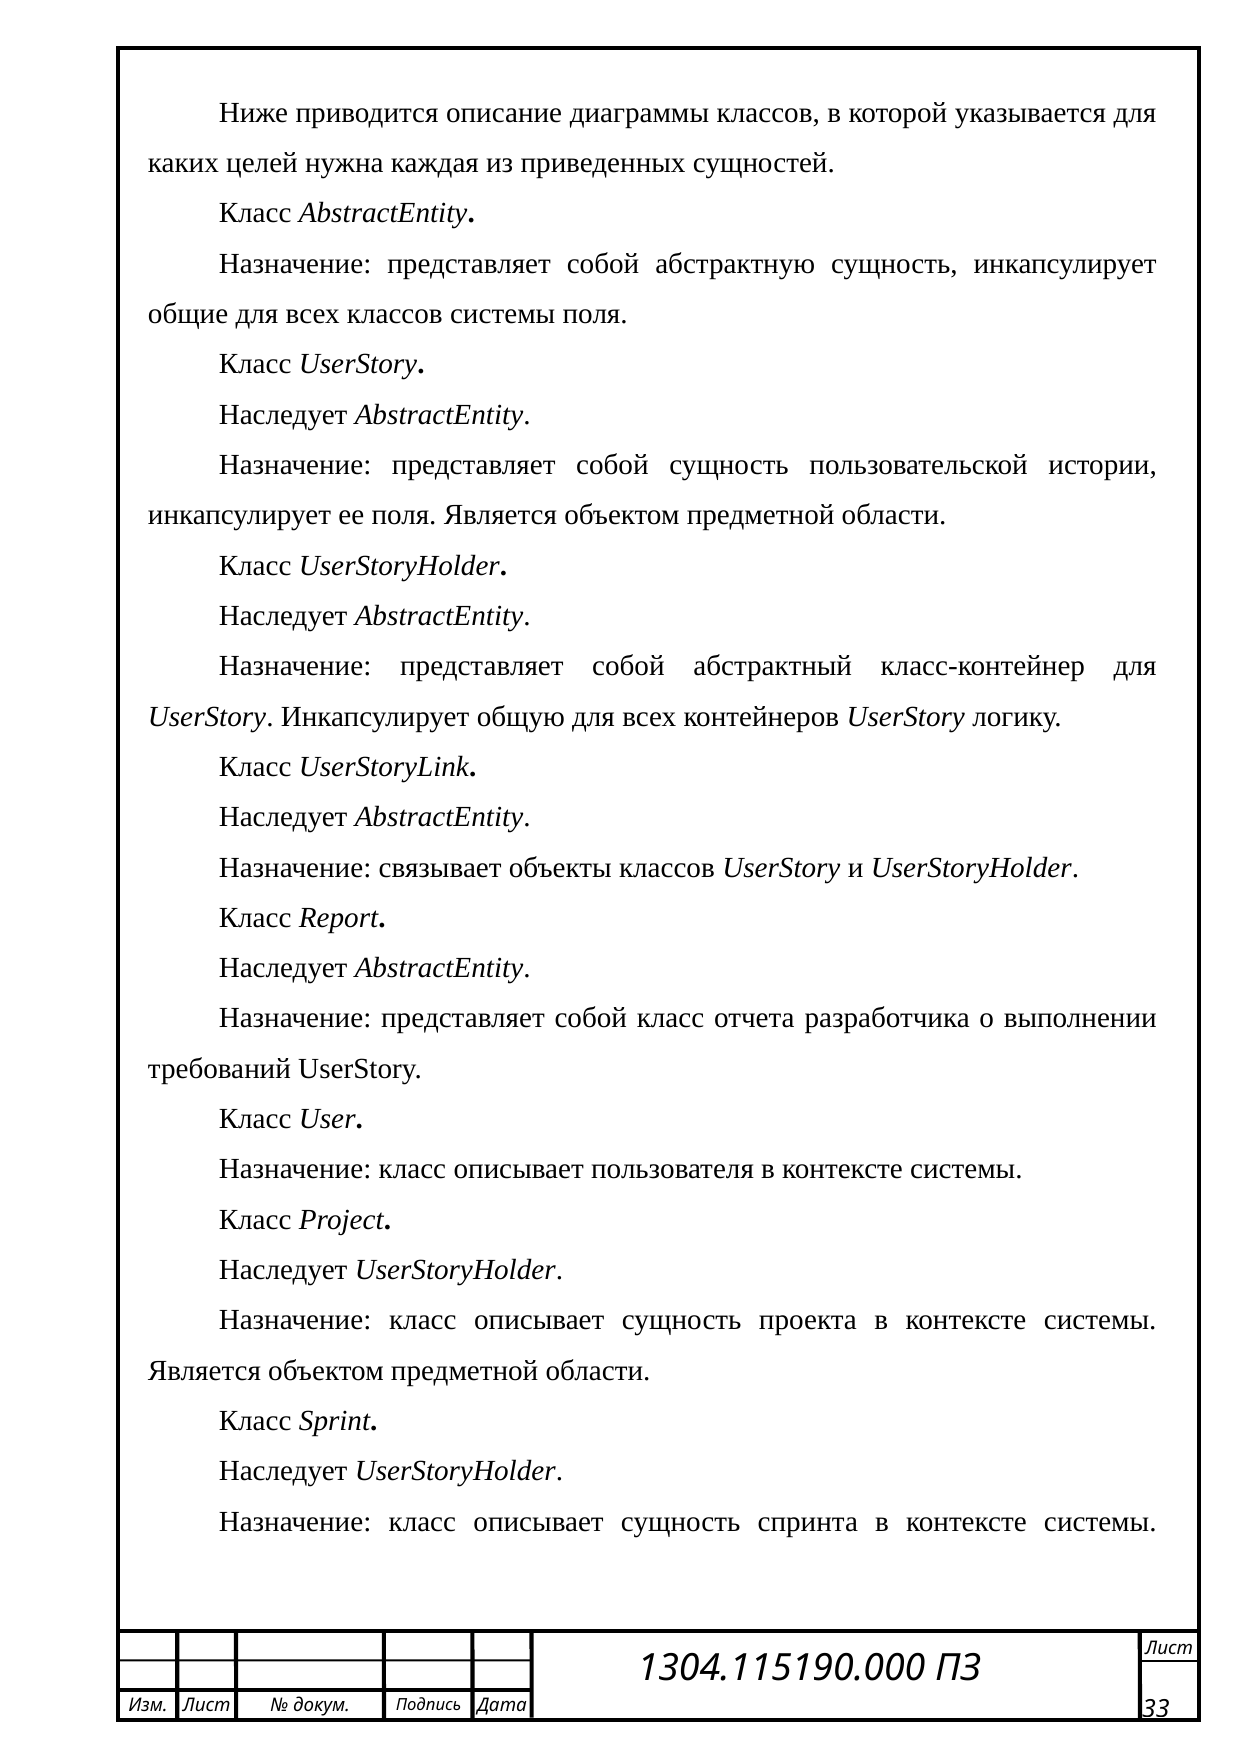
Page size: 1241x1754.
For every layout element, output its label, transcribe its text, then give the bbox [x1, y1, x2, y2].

text Наследует UserStoryHolder. [148, 1252, 1157, 1286]
text Наследует AbstractEntity. [148, 397, 1157, 430]
text Назначение: класс описывает пользователя в контексте системы. [148, 1152, 1157, 1185]
text Класс Sprint. [148, 1403, 1157, 1437]
text Класс UserStory. [148, 347, 1157, 380]
text Наследует AbstractEntity. [148, 950, 1157, 984]
text Назначение: представляет собой сущность пользовательской истории, инкапсулирует ее поля. Является объектом предметной области. [148, 447, 1157, 531]
text Наследует AbstractEntity. [148, 799, 1157, 833]
text Класс Report. [148, 900, 1157, 933]
text Назначение: представляет собой абстрактный класс-контейнер для UserStory. Инкапсулирует общую для всех контейнеров UserStory логику. [148, 648, 1157, 732]
text Назначение: связывает объекты классов UserStory и UserStoryHolder. [148, 850, 1157, 883]
text Класс AbstractEntity. [148, 196, 1157, 229]
text Назначение: представляет собой абстрактную сущность, инкапсулирует общие для всех классов системы поля. [148, 246, 1157, 330]
text Наследует UserStoryHolder. [148, 1453, 1157, 1487]
text Назначение: класс описывает сущность проекта в контексте системы. Является объектом предметной области. [148, 1302, 1157, 1386]
text Класс Project. [148, 1202, 1157, 1235]
text Класс UserStoryHolder. [148, 548, 1157, 581]
text Назначение: класс описывает сущность спринта в контексте системы. [148, 1504, 1157, 1537]
text Класс User. [148, 1101, 1157, 1135]
text Класс UserStoryLink. [148, 749, 1157, 783]
text Назначение: представляет собой класс отчета разработчика о выполнении требований UserStory. [148, 1001, 1157, 1084]
text Наследует AbstractEntity. [148, 598, 1157, 632]
text Ниже приводится описание диаграммы классов, в которой указывается для каких целей нужна каждая из приведенных сущностей. [148, 95, 1157, 179]
